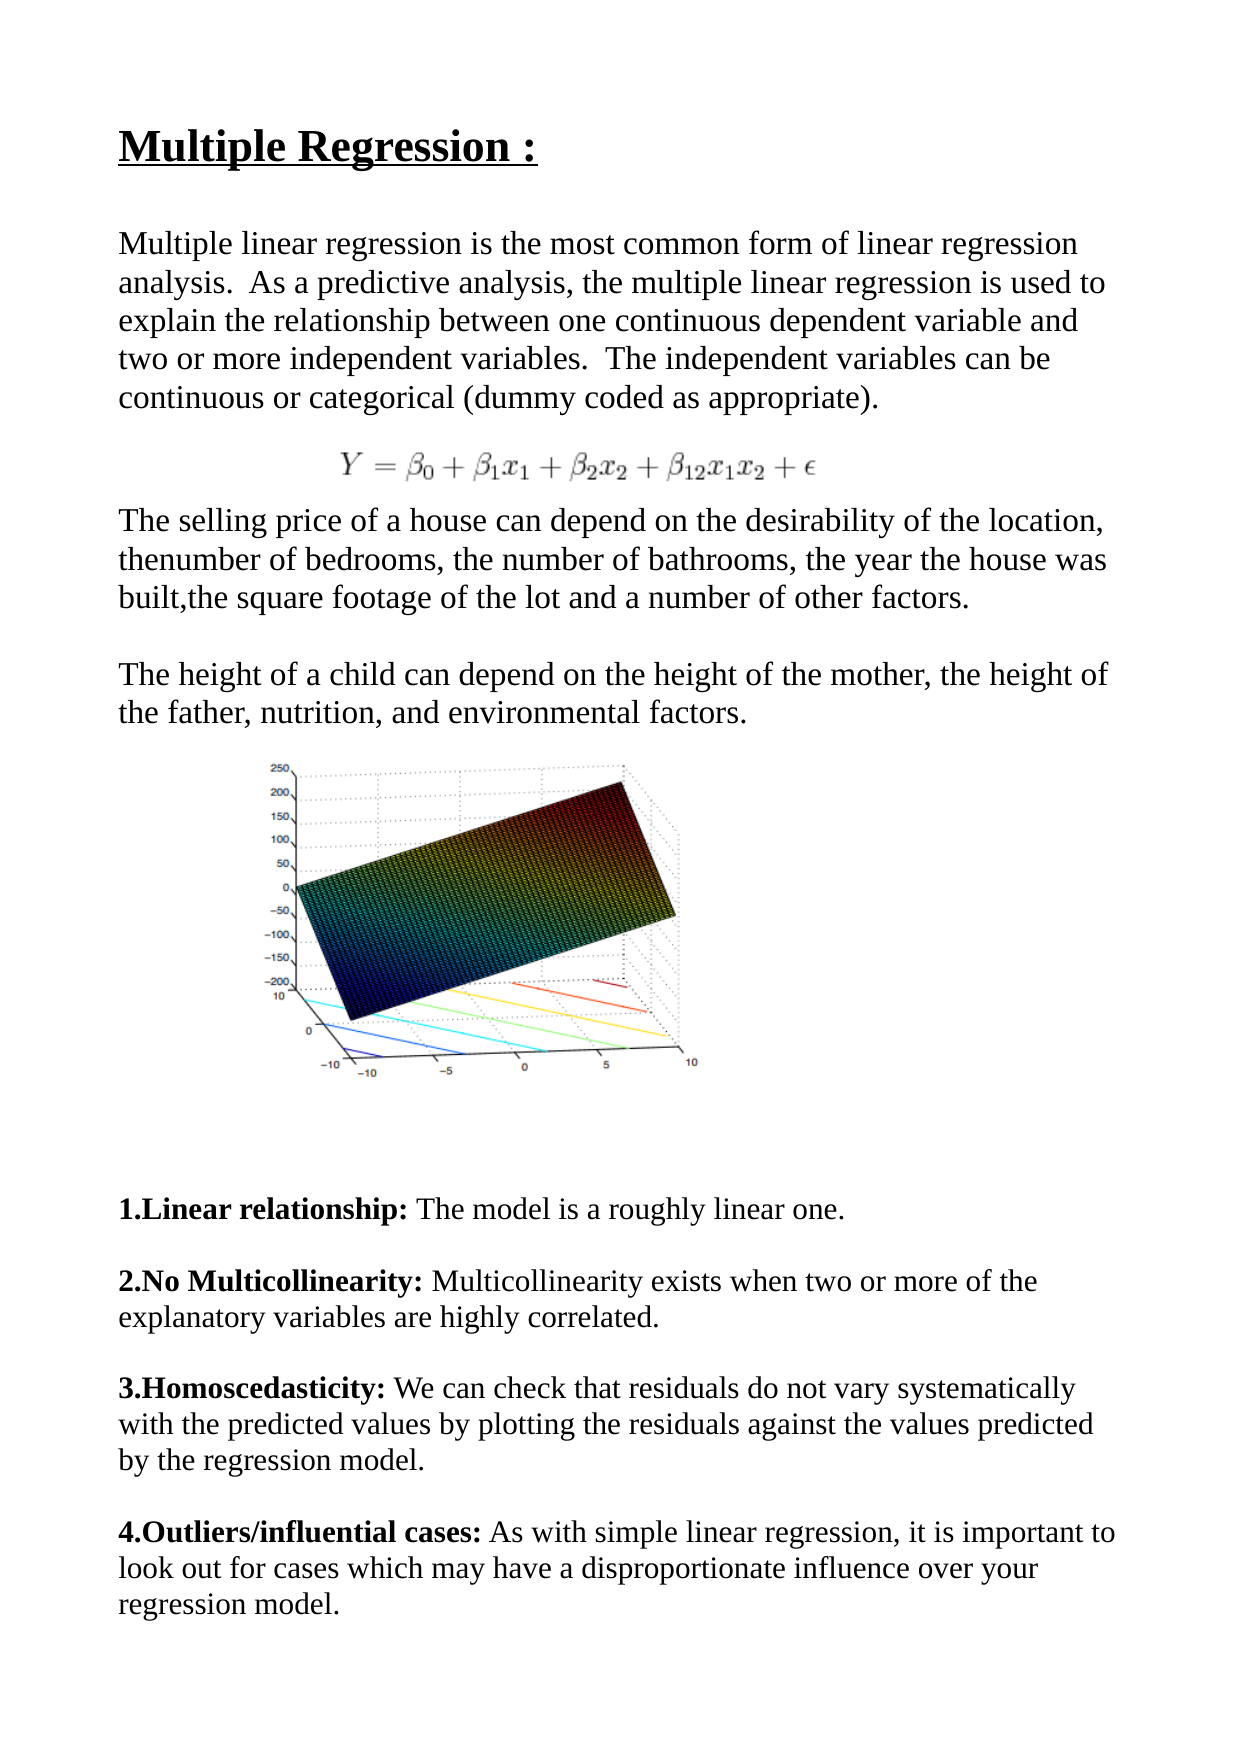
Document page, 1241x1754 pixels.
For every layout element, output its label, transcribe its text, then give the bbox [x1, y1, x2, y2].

text 2.No Multicollinearity: Multicollinearity exists when two or more of the explanatory variables are highly correlated. [118, 1262, 1122, 1334]
text 3.Homoscedasticity: We can check that residuals do not vary systematically with the predicted values by plotting the residuals against the values predicted by the regression model. [118, 1370, 1122, 1477]
text Multiple Regression : [118, 118, 1122, 171]
text Multiple linear regression is the most common form of linear regression analysis. As a predictive analysis, the multiple linear regression is used to explain the relationship between one continuous dependent variable and two or more independent variables. The independent variables can be continuous or categorical (dummy coded as appropriate). [118, 223, 1122, 415]
text 4.Outliers/influential cases: As with simple linear regression, it is important to look out for cases which may have a disproportionate influence over your regression model. [118, 1513, 1122, 1621]
text The height of a child can depend on the height of the mother, the height of the father, nutrition, and environmental factors. [118, 654, 1122, 731]
text The selling price of a house can depend on the desirability of the location, thenumber of bedrooms, the number of bathrooms, the year the house was built,the square footage of the lot and a number of other factors. [118, 501, 1122, 616]
text 1.Linear relationship: The model is a roughly linear one. [118, 1190, 1122, 1226]
